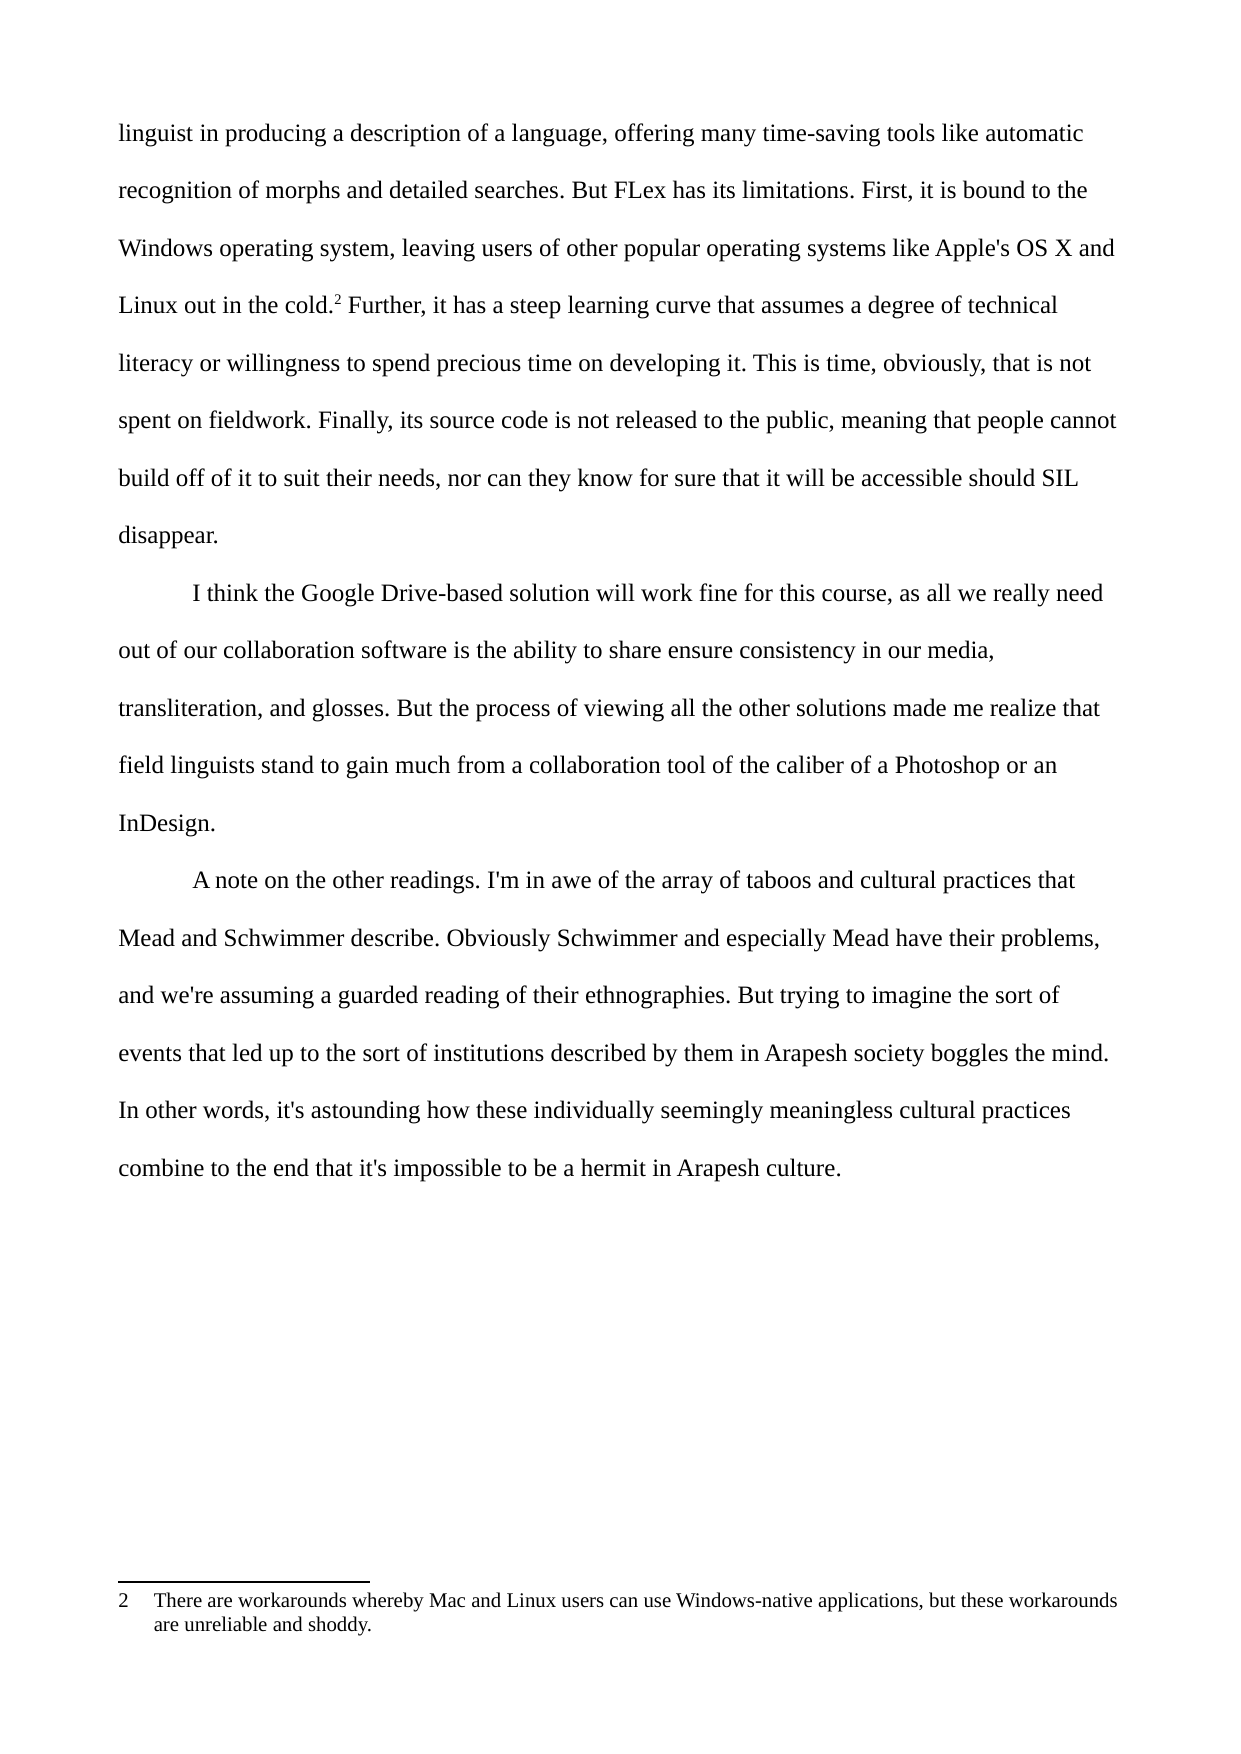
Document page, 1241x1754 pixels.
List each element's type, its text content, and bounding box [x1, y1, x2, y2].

text I think the Google Drive-based solution will work fine for this course, as all we really need out of our collaboration software is the ability to share ensure consistency in our media, transliteration, and glosses. But the process of viewing all the other solutions made me realize that field linguists stand to gain much from a collaboration tool of the caliber of a Photoshop or an InDesign. [118, 578, 1122, 837]
text There are workarounds whereby Mac and Linux users can use Windows-native applications, but these workarounds are unreliable and shoddy. [118, 1588, 1122, 1636]
text linguist in producing a description of a language, offering many time-saving tools like automatic recognition of morphs and detailed searches. But FLex has its limitations. First, it is bound to the Windows operating system, leaving users of other popular operating systems like Apple's OS X and Linux out in the cold. Further, it has a steep learning curve that assumes a degree of technical literacy or willingness to spend precious time on developing it. This is time, obviously, that is not spent on fieldwork. Finally, its source code is not released to the public, meaning that people cannot build off of it to suit their needs, nor can they know for sure that it will be accessible should SIL disappear. [118, 118, 1122, 549]
text A note on the other readings. I'm in awe of the array of taboos and cultural practices that Mead and Schwimmer describe. Obviously Schwimmer and especially Mead have their problems, and we're assuming a guarded reading of their ethnographies. But trying to imagine the sort of events that led up to the sort of institutions described by them in Arapesh society boggles the mind. In other words, it's astounding how these individually seemingly meaningless cultural practices combine to the end that it's impossible to be a hermit in Arapesh culture. [118, 866, 1122, 1182]
